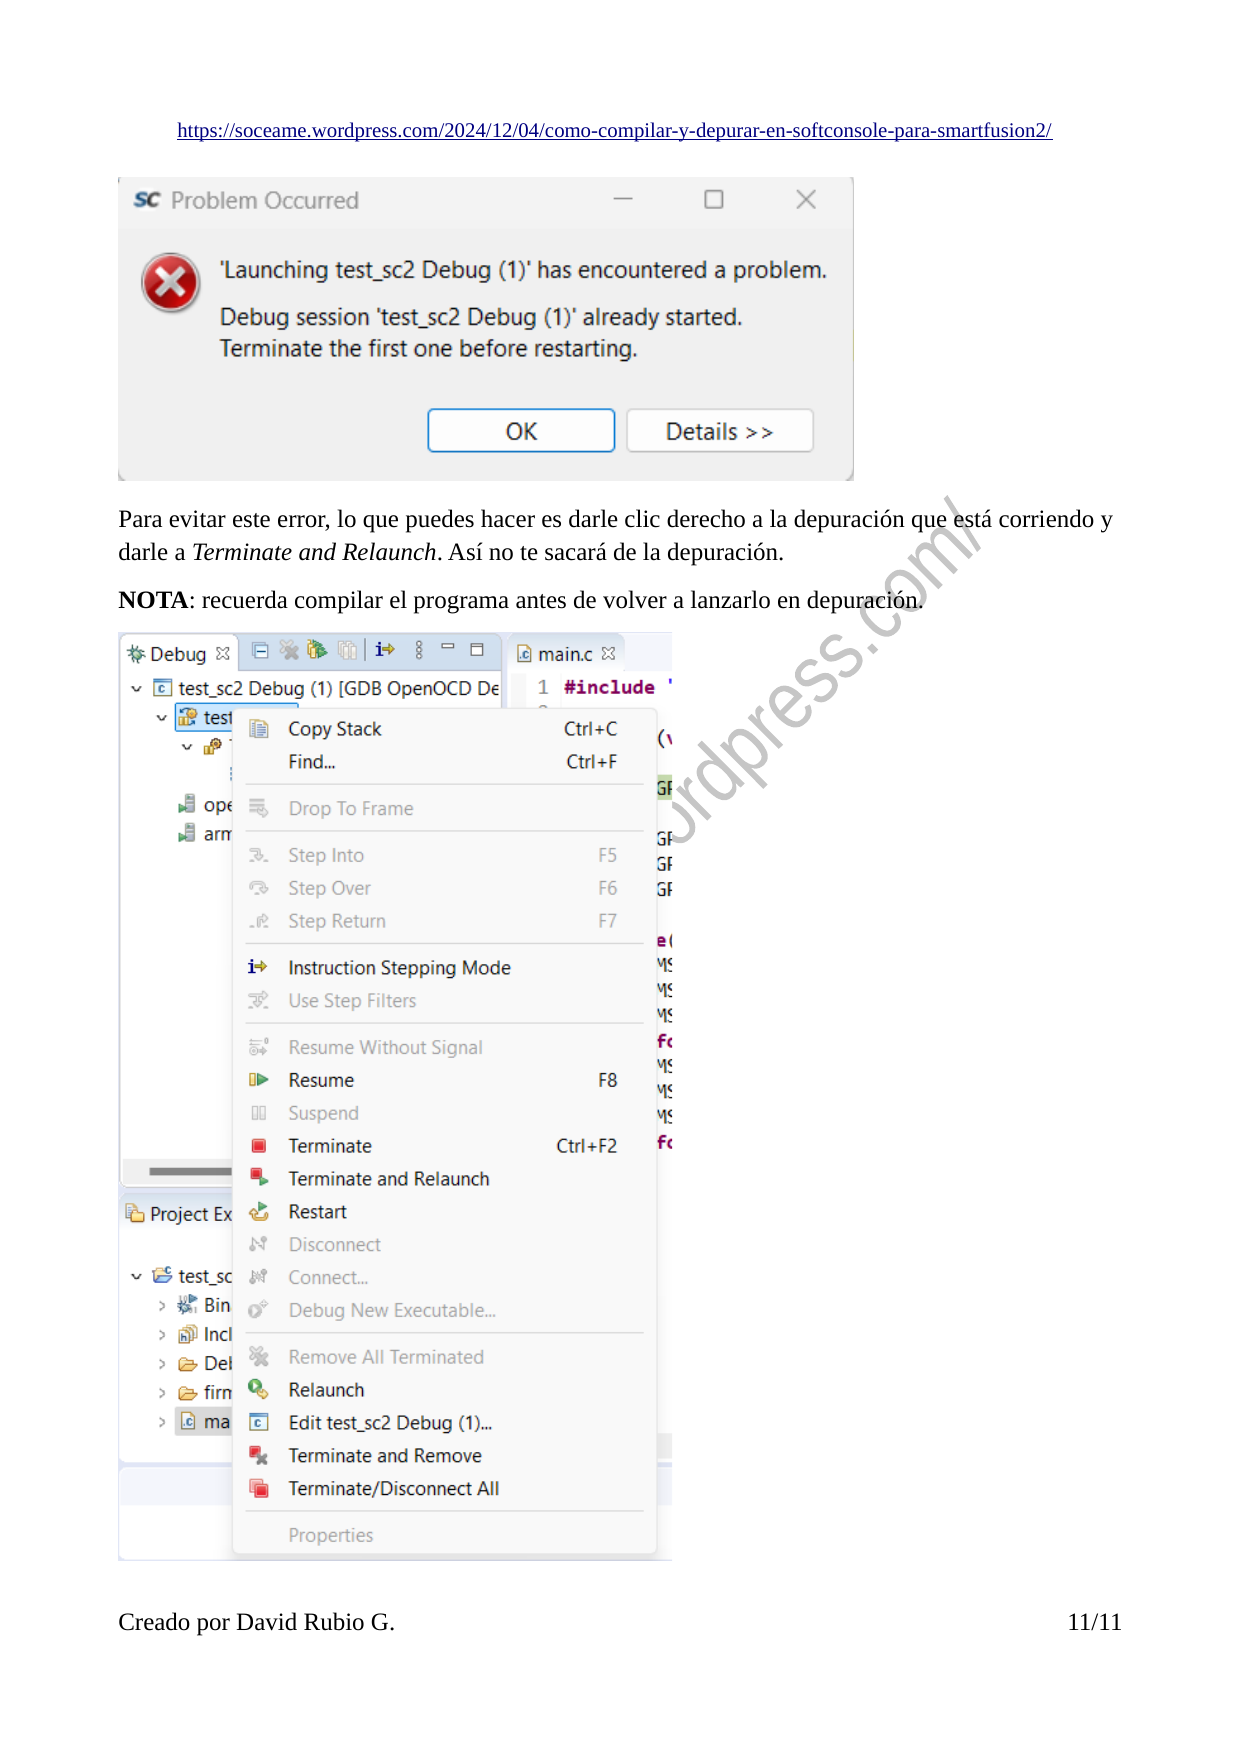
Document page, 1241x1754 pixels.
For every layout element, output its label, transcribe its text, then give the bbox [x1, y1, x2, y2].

text NOTA: recuerda compilar el programa antes de volver a lanzarlo en depuración. [118, 585, 1122, 614]
picture [118, 632, 673, 1561]
picture [118, 177, 854, 481]
text Para evitar este error, lo que puedes hacer es darle clic derecho a la depuración que está corriendo y darle a Terminate and Relaunch. Así no te sacará de la depuración. [118, 504, 1122, 566]
